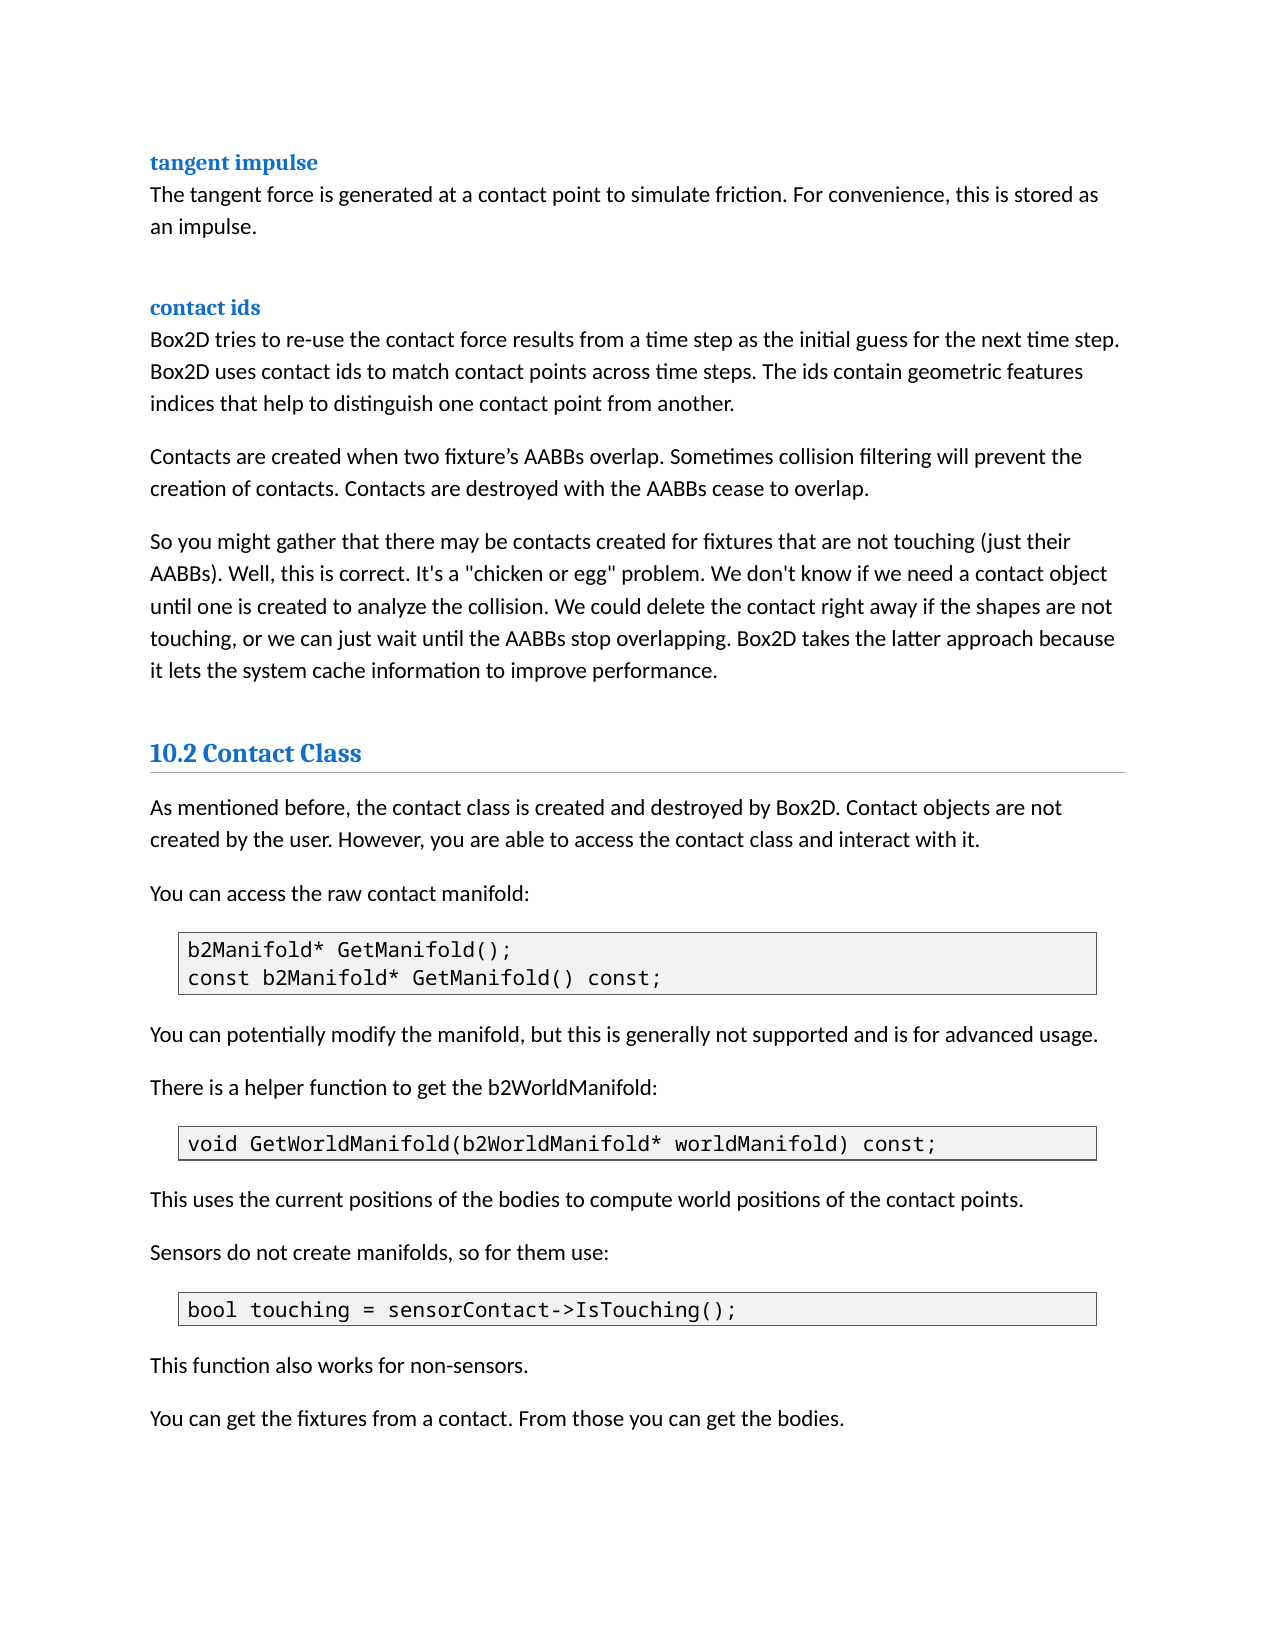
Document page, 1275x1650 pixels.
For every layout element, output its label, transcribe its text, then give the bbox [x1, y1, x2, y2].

subtitle tangent impulse [150, 150, 1125, 176]
text You can potentially modify the manifold, but this is generally not supported and is for advanced usage. [150, 1020, 1125, 1048]
text bool touching = sensorContact->IsTouching(); [179, 1293, 1096, 1325]
subtitle contact ids [150, 294, 1125, 321]
text const b2Manifold* GetManifold() const; [179, 960, 1096, 994]
text As mentioned before, the contact class is created and destroyed by Box2D. Contact objects are not created by the user. However, you are able to access the contact class and interact with it. [150, 793, 1125, 854]
text b2Manifold* GetManifold(); [179, 933, 1096, 960]
text This uses the current positions of the bodies to compute world positions of the contact points. [150, 1186, 1125, 1213]
text This function also works for non-sensors. [150, 1351, 1125, 1379]
text You can access the raw contact manifold: [150, 879, 1125, 907]
subtitle Contact Class [150, 738, 1125, 772]
text So you might gather that there may be contacts created for fixtures that are not touching (just their AABBs). Well, this is correct. It's a "chicken or egg" problem. We don't know if we need a contact object until one is created to analyze the collision. We could delete the contact right away if the shapes are not touching, or we can just wait until the AABBs stop overlapping. Box2D takes the latter approach because it lets the system cache information to improve performance. [150, 527, 1125, 684]
text Sensors do not create manifolds, so for them use: [150, 1238, 1125, 1267]
text There is a helper function to get the b2WorldManifold: [150, 1073, 1125, 1101]
text You can get the fixtures from a contact. From those you can get the bodies. [150, 1404, 1125, 1432]
text Box2D tries to re-use the contact force results from a time step as the initial guess for the next time step. Box2D uses contact ids to match contact points across time steps. The ids contain geometric features indices that help to distinguish one contact point from another. [150, 325, 1125, 417]
text Contacts are created when two fixture’s AABBs overlap. Sometimes collision filtering will prevent the creation of contacts. Contacts are destroyed with the AABBs cease to overlap. [150, 442, 1125, 502]
text void GetWorldManifold(b2WorldManifold* worldManifold) const; [179, 1127, 1096, 1159]
text The tangent force is generated at a contact point to simulate friction. For convenience, this is stored as an impulse. [150, 180, 1125, 240]
